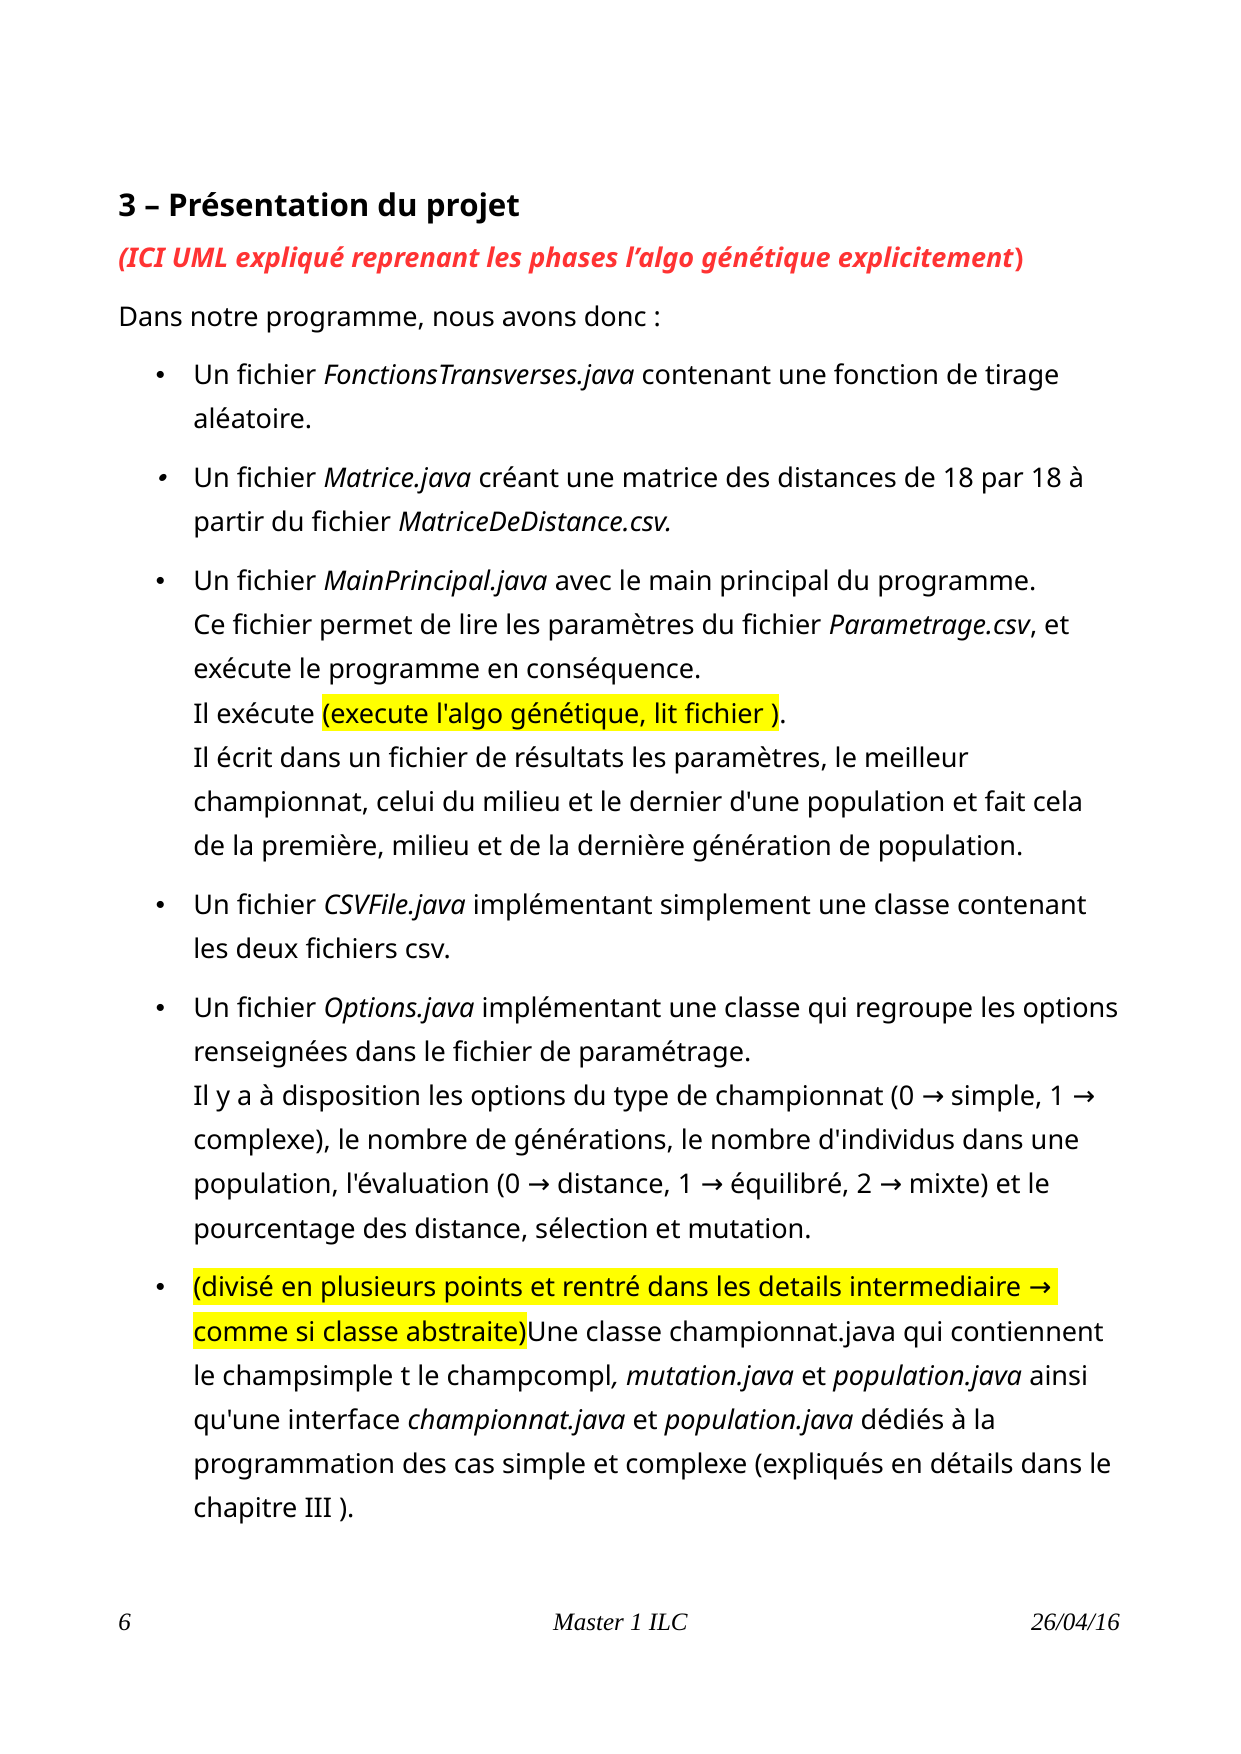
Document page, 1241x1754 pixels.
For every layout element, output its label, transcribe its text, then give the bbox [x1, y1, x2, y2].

text (ICI UML expliqué reprenant les phases l’algo génétique explicitement) [118, 238, 1122, 275]
text Dans notre programme, nous avons donc : [118, 297, 1122, 334]
list (divisé en plusieurs points et rentré dans les details intermediaire → comme si classe abstraite)Une classe championnat.java qui contiennent le champsimple t le champcompl, mutation.java et population.java ainsi qu'une interface championnat.java et population.java dédiés à la programmation des cas simple et complexe (expliqués en détails dans le chapitre III ). [156, 1268, 1122, 1526]
list Un fichier Matrice.java créant une matrice des distances de 18 par 18 à partir du fichier MatriceDeDistance.csv. [156, 459, 1122, 540]
list Un fichier FonctionsTransverses.java contenant une fonction de tirage aléatoire. [156, 356, 1122, 437]
list Un fichier Options.java implémentant une classe qui regroupe les options renseignées dans le fichier de paramétrage. Il y a à disposition les options du type de championnat (0 → simple, 1 → complexe), le nombre de générations, le nombre d'individus dans une population, l'évaluation (0 → distance, 1 → équilibré, 2 → mixte) et le pourcentage des distance, sélection et mutation. [156, 988, 1122, 1246]
list Un fichier CSVFile.java implémentant simplement une classe contenant les deux fichiers csv. [156, 885, 1122, 966]
subtitle 3 – Présentation du projet [118, 183, 1122, 226]
list Un fichier MainPrincipal.java avec le main principal du programme. Ce fichier permet de lire les paramètres du fichier Parametrage.csv, et exécute le programme en conséquence. Il exécute (execute l'algo génétique, lit fichier ). Il écrit dans un fichier de résultats les paramètres, le meilleur championnat, celui du milieu et le dernier d'une population et fait cela de la première, milieu et de la dernière génération de population. [156, 562, 1122, 863]
